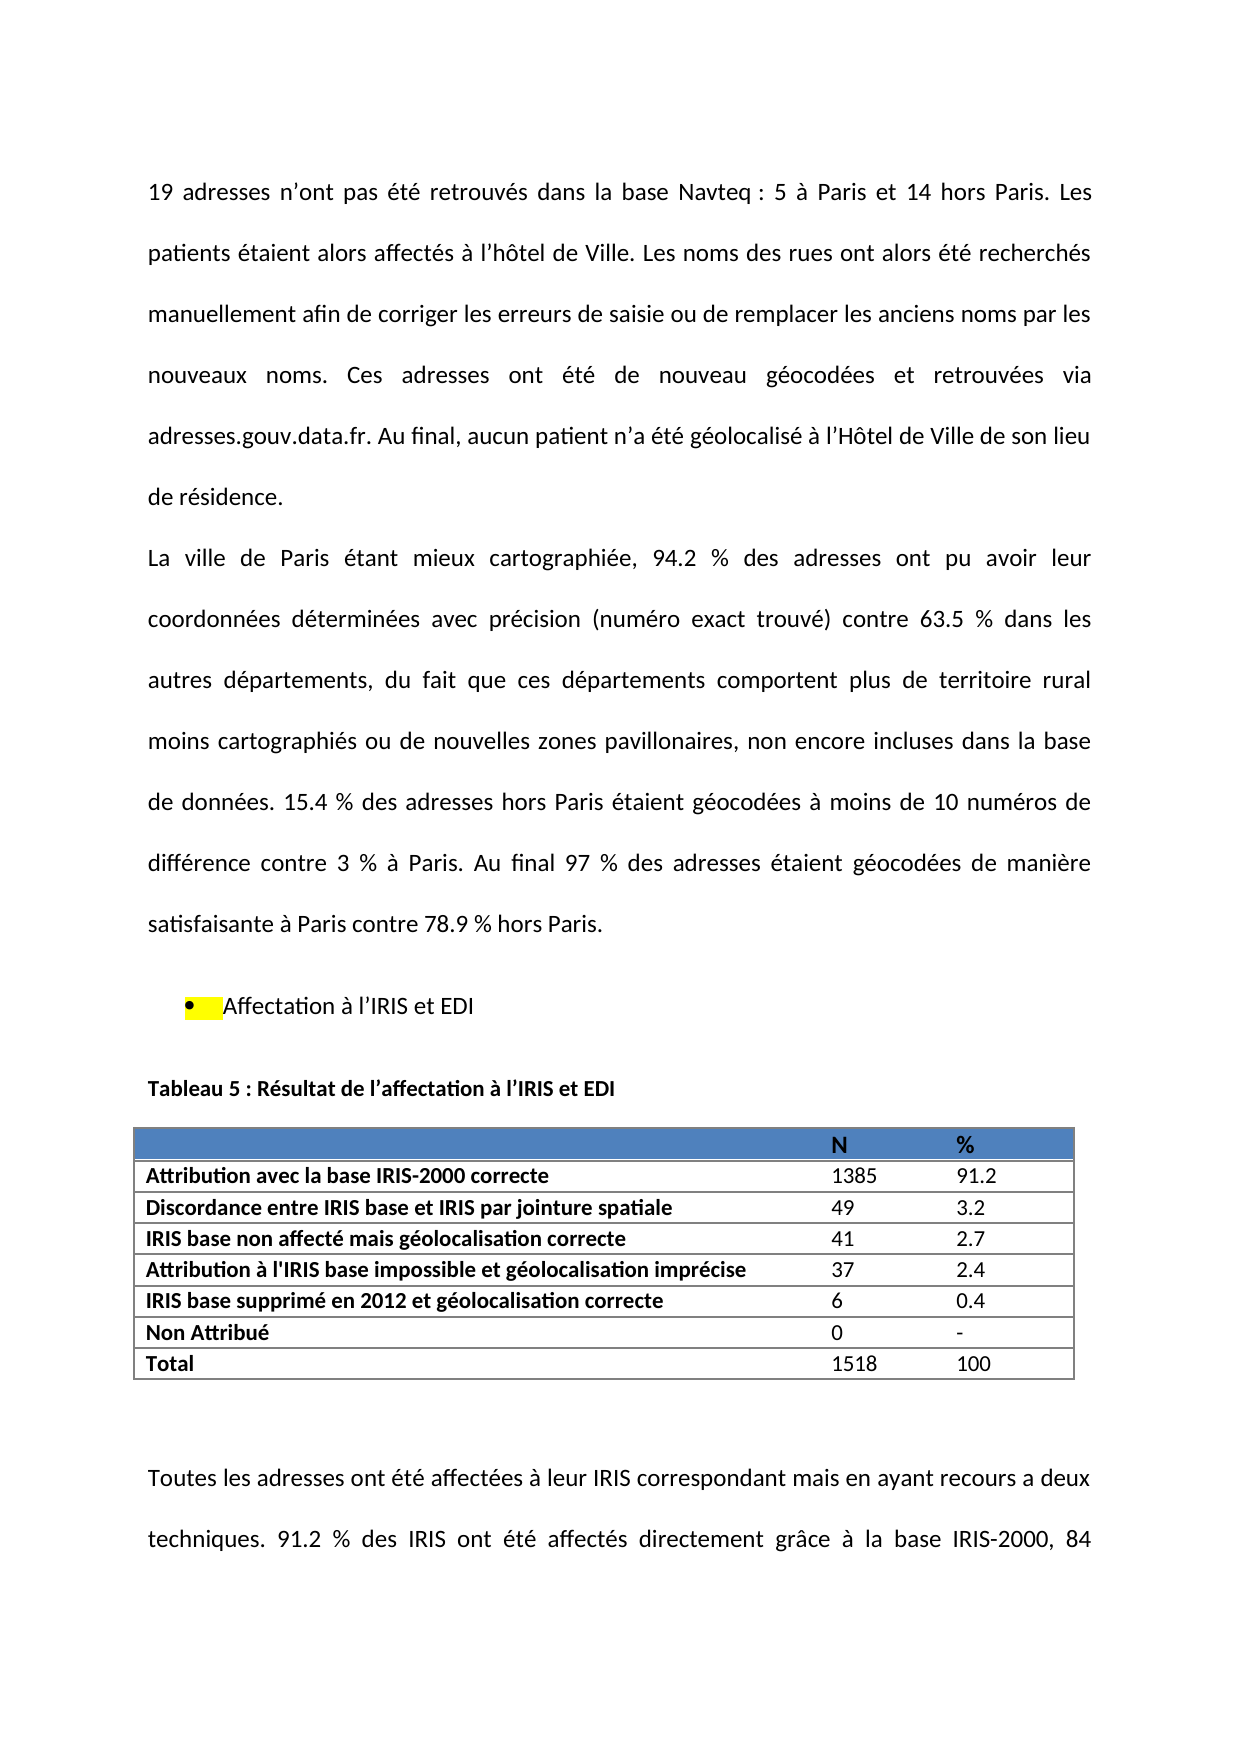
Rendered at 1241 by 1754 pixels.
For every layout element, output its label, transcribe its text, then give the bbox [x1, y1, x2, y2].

text 19 adresses n’ont pas été retrouvés dans la base Navteq : 5 à Paris et 14 hors Paris. Les patients étaient alors affectés à l’hôtel de Ville. Les noms des rues ont alors été recherchés manuellement afin de corriger les erreurs de saisie ou de remplacer les anciens noms par les nouveaux noms. Ces adresses ont été de nouveau géocodées et retrouvées via adresses.gouv.data.fr. Au final, aucun patient n’a été géolocalisé à l’Hôtel de Ville de son lieu de résidence. La ville de Paris étant mieux cartographiée, 94.2 % des adresses ont pu avoir leur coordonnées déterminées avec précision (numéro exact trouvé) contre 63.5 % dans les autres départements, du fait que ces départements comportent plus de territoire rural moins cartographiés ou de nouvelles zones pavillonaires, non encore incluses dans la base de données. 15.4 % des adresses hors Paris étaient géocodées à moins de 10 numéros de différence contre 3 % à Paris. Au final 97 % des adresses étaient géocodées de manière satisfaisante à Paris contre 78.9 % hors Paris. [148, 176, 1093, 939]
table_cell 49 [820, 1193, 945, 1222]
table_cell 0.4 [945, 1287, 1073, 1316]
table_cell IRIS base supprimé en 2012 et géolocalisation correcte [135, 1287, 820, 1316]
table_cell 2.7 [945, 1224, 1073, 1253]
table_cell Attribution avec la base IRIS-2000 correcte [135, 1162, 820, 1191]
table_header N [820, 1129, 945, 1159]
table_cell 0 [820, 1318, 945, 1347]
table_cell Non Attribué [135, 1318, 820, 1347]
text Toutes les adresses ont été affectées à leur IRIS correspondant mais en ayant recours a deux techniques. 91.2 % des IRIS ont été affectés directement grâce à la base IRIS-2000, 84 [148, 1462, 1093, 1554]
list Affectation à l’IRIS et EDI [185, 990, 1093, 1021]
table_header [135, 1129, 820, 1159]
table_cell 91.2 [945, 1162, 1073, 1191]
table_cell 41 [820, 1224, 945, 1253]
table_cell - [945, 1318, 1073, 1347]
table_cell 1385 [820, 1162, 945, 1191]
table_cell 1518 [820, 1349, 945, 1378]
table_cell 3.2 [945, 1193, 1073, 1222]
text Tableau 5 : Résultat de l’affectation à l’IRIS et EDI [148, 1074, 1093, 1102]
table_cell 2.4 [945, 1255, 1073, 1284]
table_cell IRIS base non affecté mais géolocalisation correcte [135, 1224, 820, 1253]
table_cell 100 [945, 1349, 1073, 1378]
table_cell 6 [820, 1287, 945, 1316]
table_cell Total [135, 1349, 820, 1378]
table_header % [945, 1129, 1073, 1159]
table_cell Attribution à l'IRIS base impossible et géolocalisation imprécise [135, 1255, 820, 1284]
table_cell 37 [820, 1255, 945, 1284]
table_cell Discordance entre IRIS base et IRIS par jointure spatiale [135, 1193, 820, 1222]
